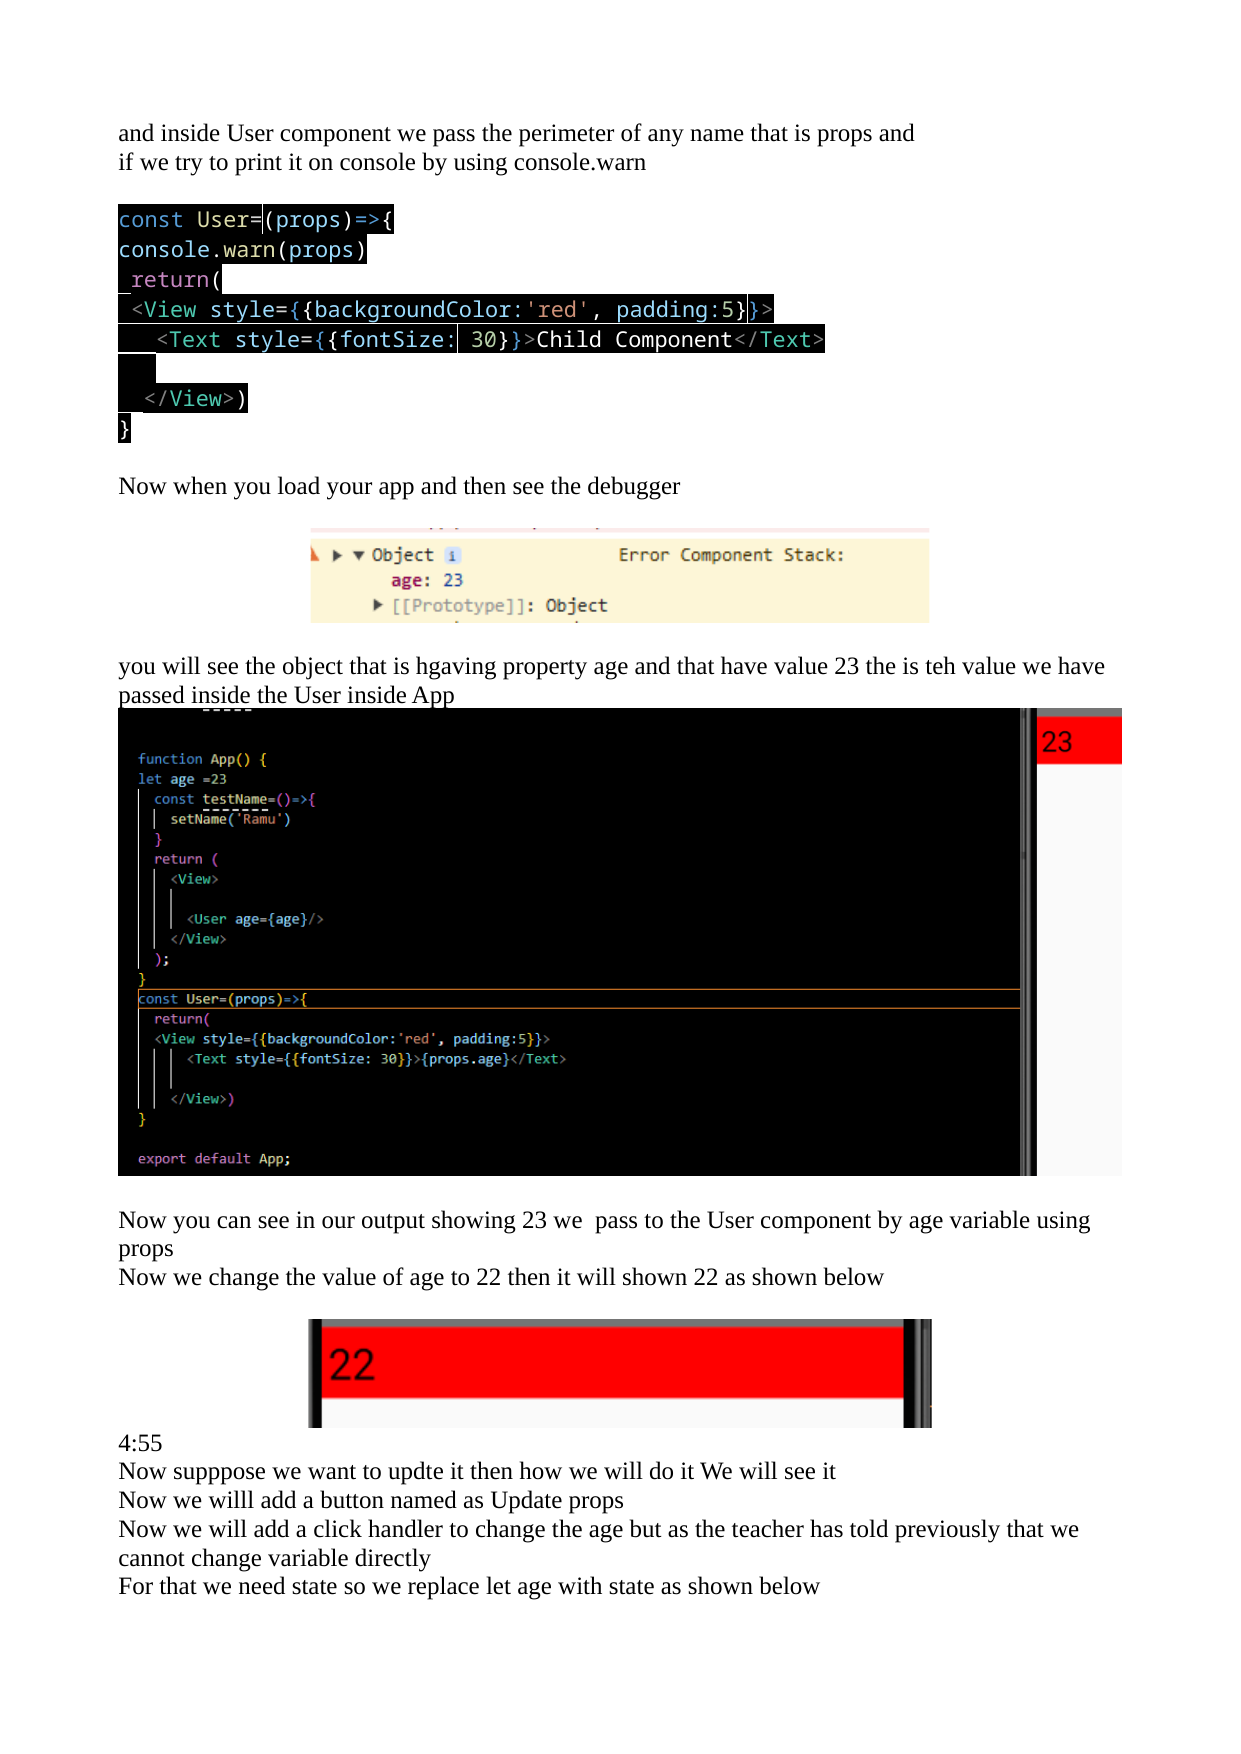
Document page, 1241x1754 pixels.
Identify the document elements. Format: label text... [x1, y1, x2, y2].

picture [308, 1319, 932, 1428]
text you will see the object that is hgaving property age and that have value 23 the is teh value we have passed inside the User inside App [118, 651, 1122, 708]
text console.warn(props) [118, 234, 1122, 264]
text if we try to print it on console by using console.warn [118, 147, 1122, 176]
text <View style={{backgroundColor:'red', padding:5}}> [118, 294, 1122, 323]
text Now when you load your app and then see the debugger [118, 471, 1122, 500]
text </View>) [118, 383, 1122, 413]
text Now supppose we want to updte it then how we will do it We will see it [118, 1456, 1122, 1485]
text Now we willl add a button named as Update props [118, 1485, 1122, 1514]
text return( [118, 264, 1122, 294]
text Now you can see in our output showing 23 we pass to the User component by age variable using props [118, 1205, 1122, 1262]
text and inside User component we pass the perimeter of any name that is props and [118, 118, 1122, 147]
text Now we change the value of age to 22 then it will shown 22 as shown below [118, 1262, 1122, 1291]
text } [118, 413, 1122, 443]
picture [310, 528, 930, 623]
text <Text style={{fontSize: 30}}>Child Component</Text> [118, 323, 1122, 353]
text Now we will add a click handler to change the age but as the teacher has told previously that we cannot change variable directly [118, 1514, 1122, 1571]
text 4:55 [118, 1320, 1122, 1456]
text For that we need state so we replace let age with state as shown below [118, 1571, 1122, 1600]
picture [118, 708, 1122, 1176]
text const User=(props)=>{ [118, 204, 1122, 234]
